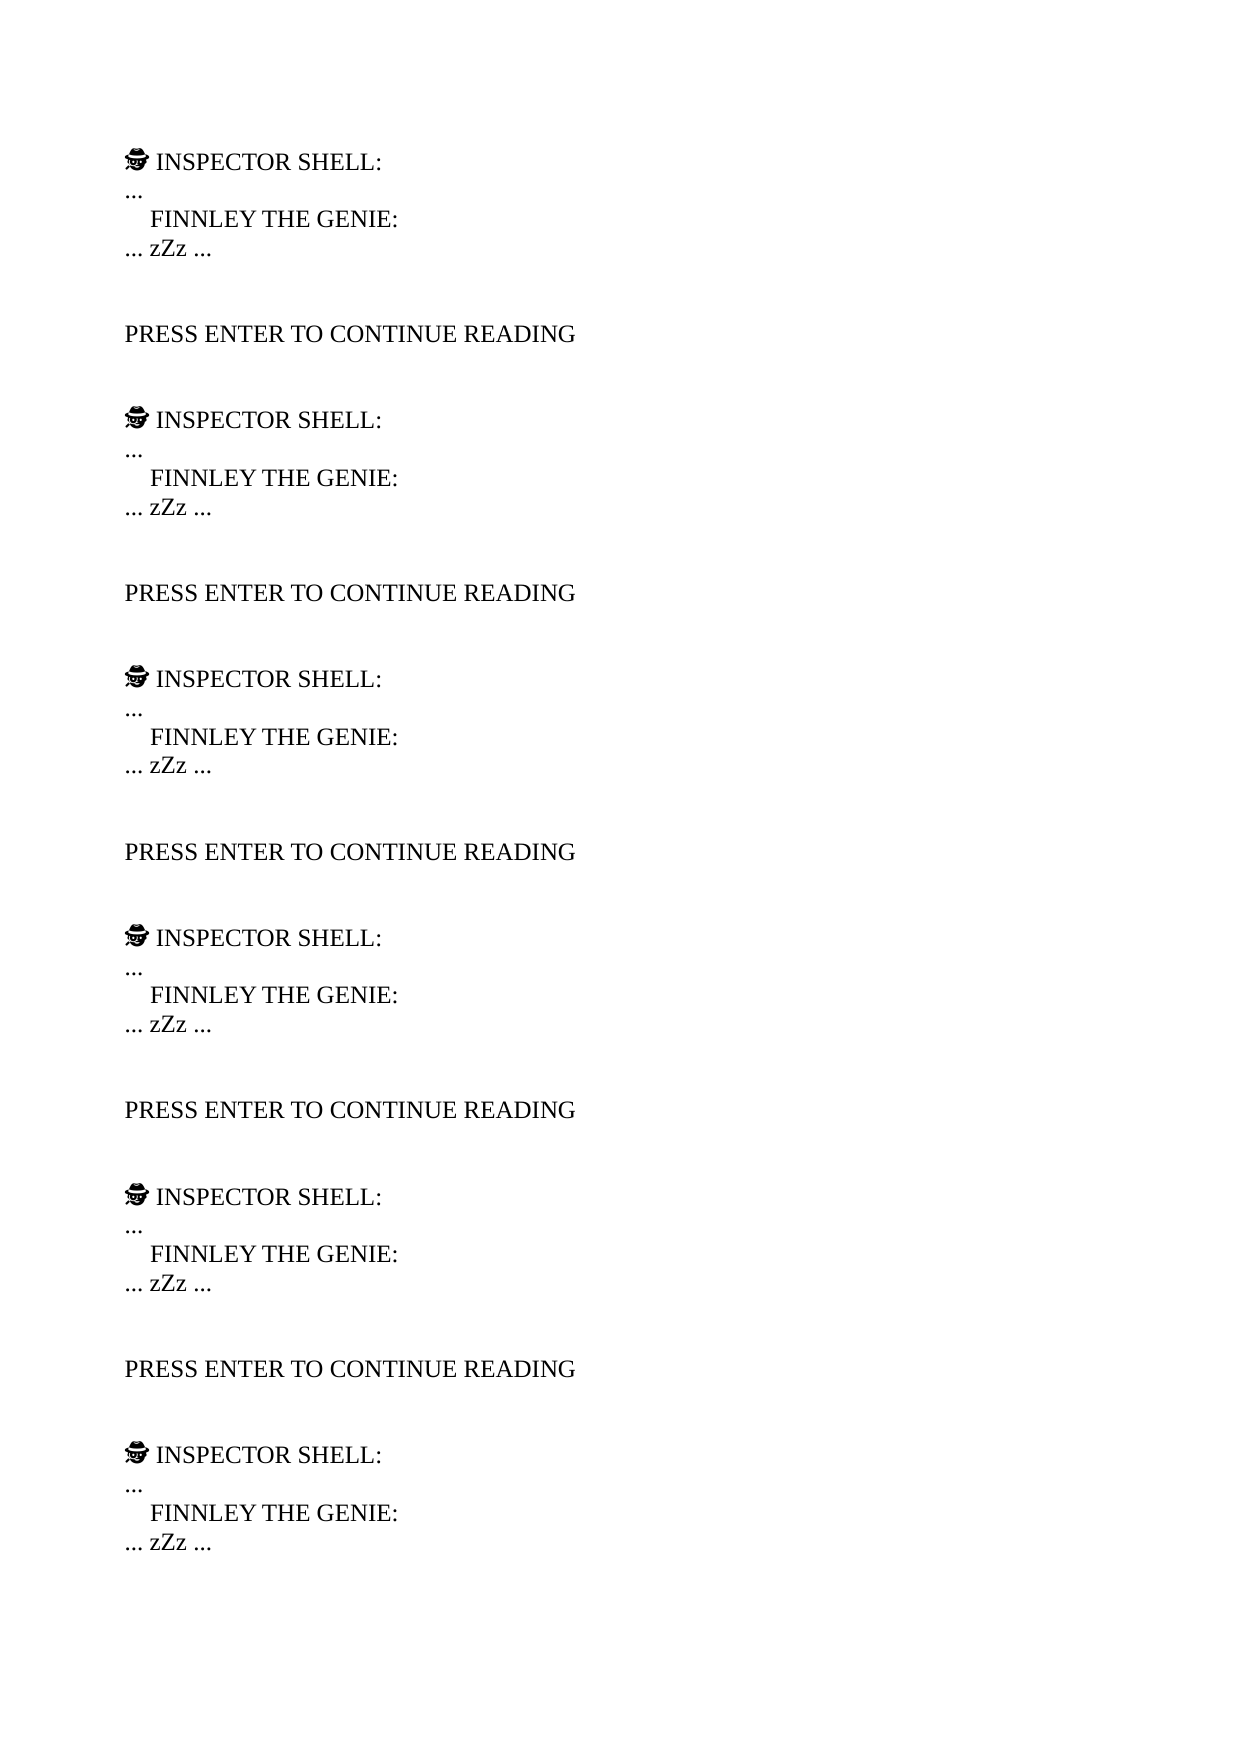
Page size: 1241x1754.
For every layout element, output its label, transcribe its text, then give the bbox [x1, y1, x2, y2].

text ... zZz ... [118, 492, 1122, 521]
text ... [118, 1469, 1122, 1498]
text ... [118, 952, 1122, 981]
text PRESS ENTER TO CONTINUE READING [118, 837, 1122, 866]
text ... zZz ... [118, 1009, 1122, 1038]
text PRESS ENTER TO CONTINUE READING [118, 578, 1122, 607]
text 🧞 FINNLEY THE GENIE: [118, 204, 1122, 233]
text 🧞 FINNLEY THE GENIE: [118, 722, 1122, 751]
text PRESS ENTER TO CONTINUE READING [118, 319, 1122, 348]
text PRESS ENTER TO CONTINUE READING [118, 1354, 1122, 1383]
text ... [118, 176, 1122, 204]
text 🕵 INSPECTOR SHELL: [118, 406, 1122, 434]
text 🧞 FINNLEY THE GENIE: [118, 981, 1122, 1009]
text 🧞 FINNLEY THE GENIE: [118, 1239, 1122, 1268]
text ... [118, 434, 1122, 463]
text ... zZz ... [118, 1527, 1122, 1556]
text 🕵 INSPECTOR SHELL: [118, 147, 1122, 176]
text 🕵 INSPECTOR SHELL: [118, 923, 1122, 952]
text ... zZz ... [118, 751, 1122, 779]
text ... zZz ... [118, 233, 1122, 262]
text ... [118, 1211, 1122, 1239]
text PRESS ENTER TO CONTINUE READING [118, 1096, 1122, 1124]
text 🧞 FINNLEY THE GENIE: [118, 463, 1122, 492]
text ... [118, 693, 1122, 722]
text 🕵 INSPECTOR SHELL: [118, 664, 1122, 693]
text 🕵 INSPECTOR SHELL: [118, 1441, 1122, 1469]
text ... zZz ... [118, 1268, 1122, 1297]
text 🧞 FINNLEY THE GENIE: [118, 1498, 1122, 1527]
text 🕵 INSPECTOR SHELL: [118, 1182, 1122, 1211]
